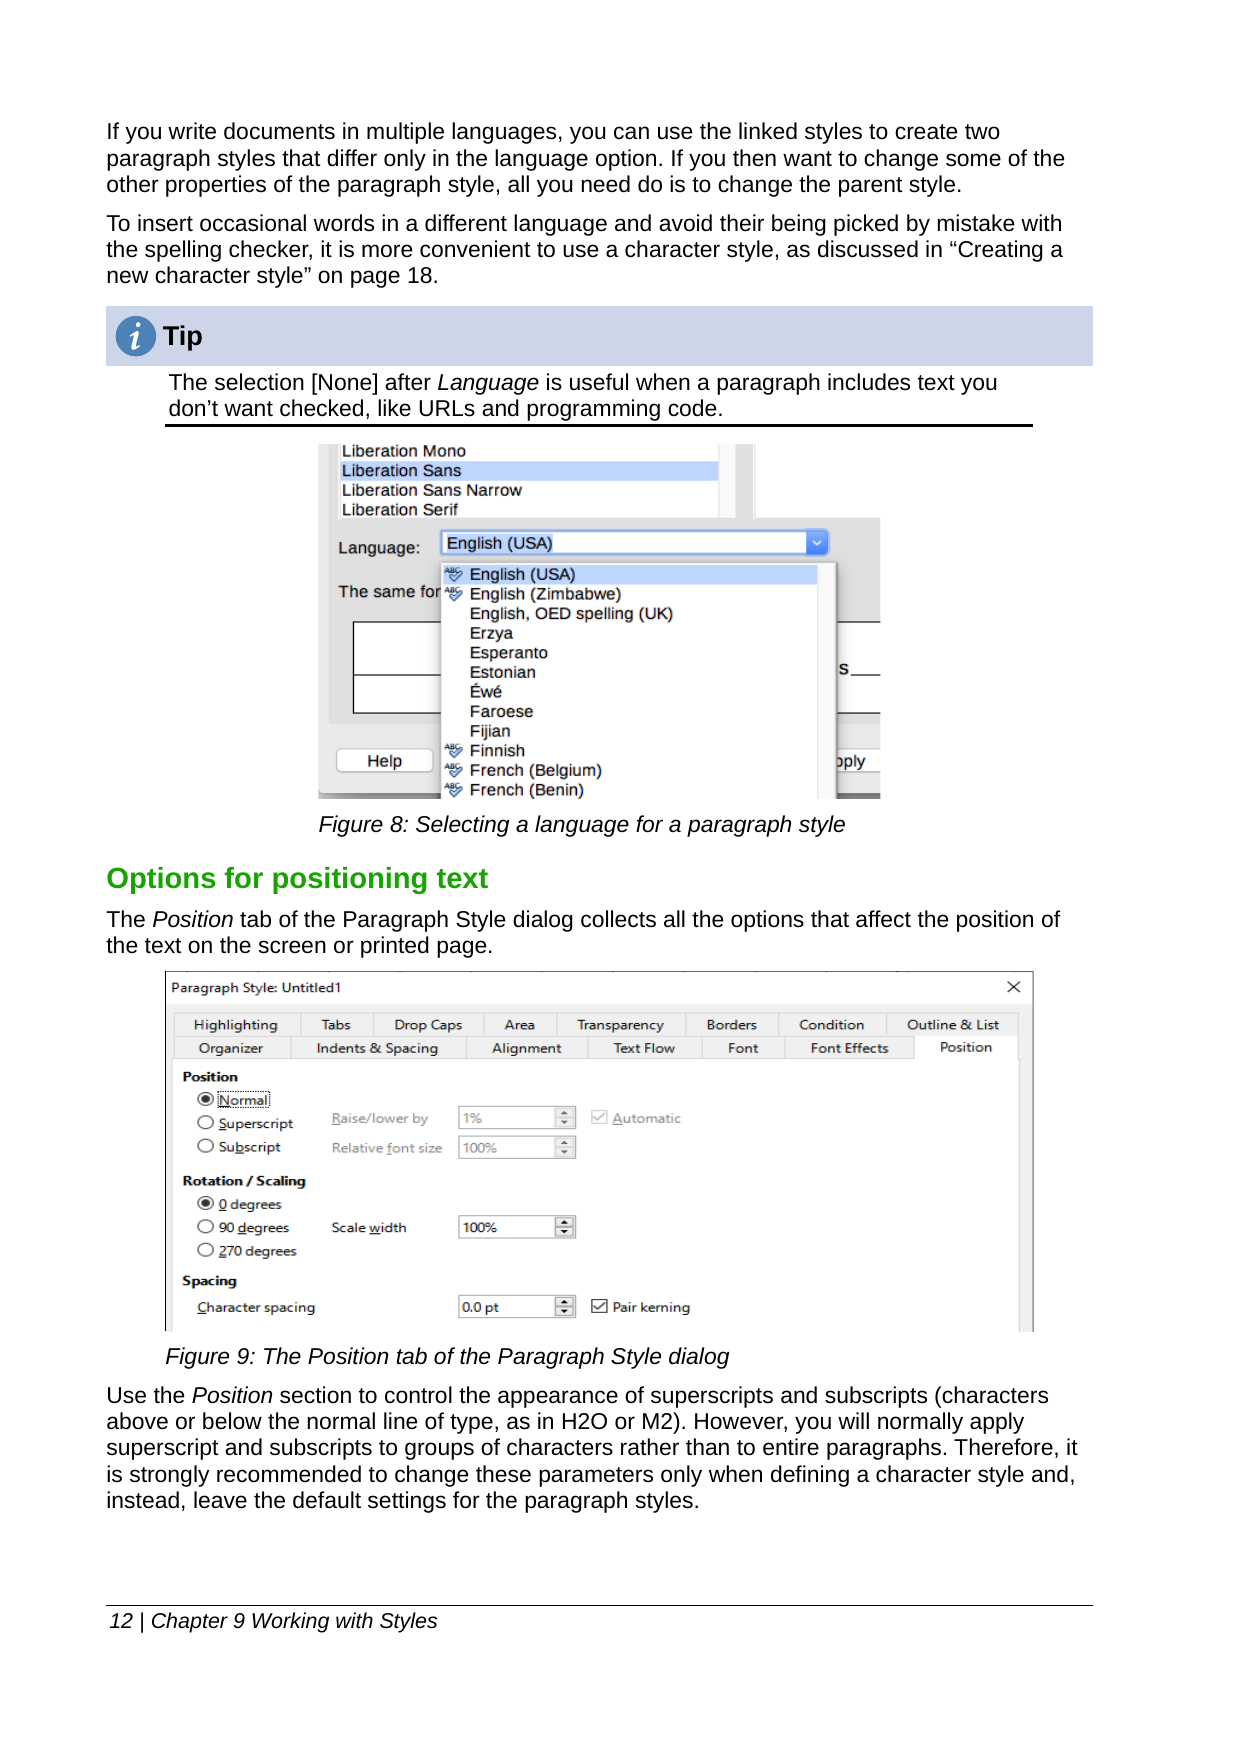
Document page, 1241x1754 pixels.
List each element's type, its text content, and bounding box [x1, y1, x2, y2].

subtitle Options for positioning text [106, 861, 1093, 894]
text Figure 8: Selecting a language for a paragraph style [318, 811, 881, 837]
text Figure 9: The Position tab of the Paragraph Style dialog [165, 1343, 1034, 1370]
text The Position tab of the Paragraph Style dialog collects all the options that affect the position of the text on the screen or printed page. [106, 906, 1093, 959]
picture [166, 971, 1034, 1332]
picture [318, 444, 881, 799]
text The selection [None] after Language is useful when a paragraph includes text you don’t want checked, like URLs and programming code. [165, 366, 1033, 424]
subtitle Tip [106, 306, 1093, 366]
text To insert occasional words in a different language and avoid their being picked by mistake with the spelling checker, it is more convenient to use a character style, as discussed in “Creating a new character style” on page 18. [106, 210, 1093, 289]
text If you write documents in multiple languages, you can use the linked styles to create two paragraph styles that differ only in the language option. If you then want to change some of the other properties of the paragraph style, all you need do is to change the parent style. [106, 118, 1093, 197]
text Use the Position section to control the appearance of superscripts and subscripts (characters above or below the normal line of type, as in H2O or M2). However, you will normally apply superscript and subscripts to groups of characters rather than to entire paragraphs. Therefore, it is strongly recommended to change these parameters only when defining a character style and, instead, leave the default settings for the paragraph styles. [106, 1382, 1093, 1513]
